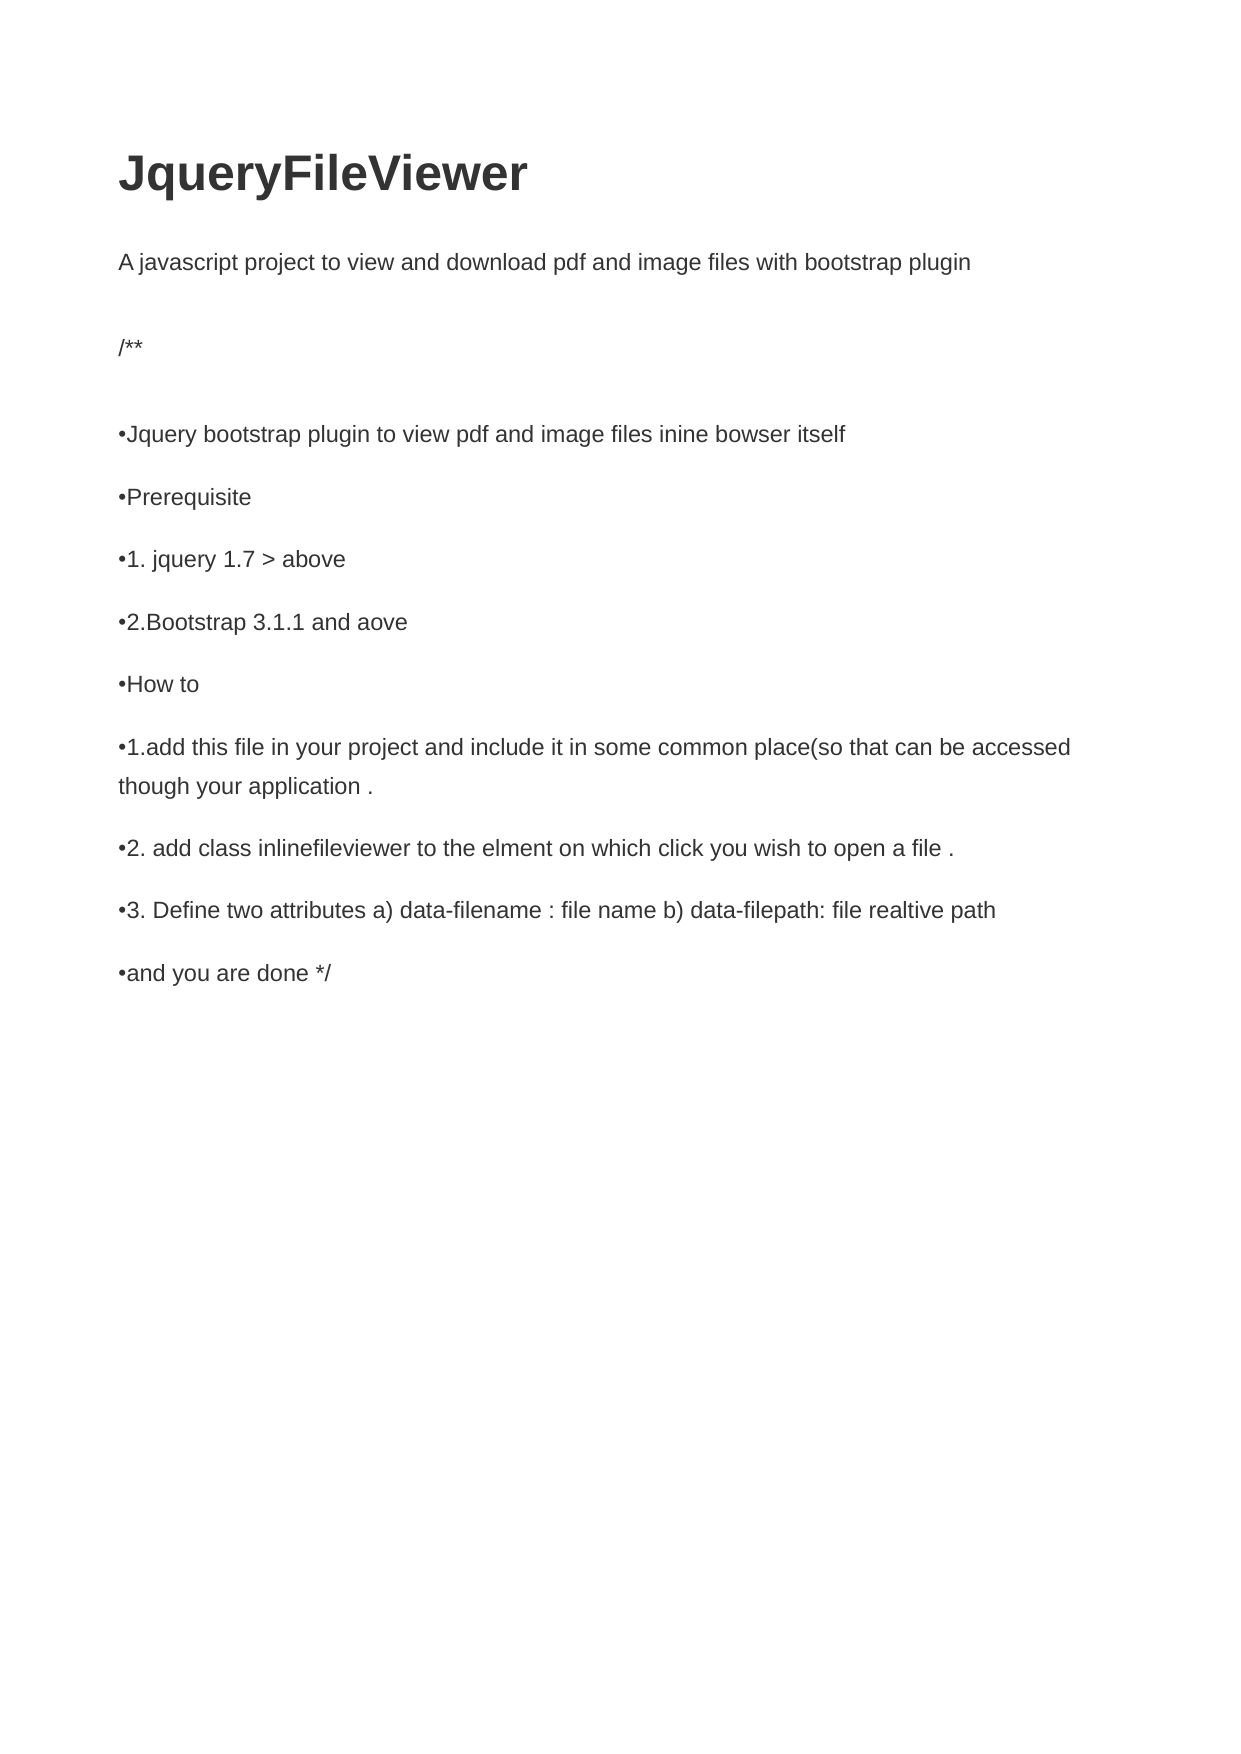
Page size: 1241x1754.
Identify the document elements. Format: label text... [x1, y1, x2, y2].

list and you are done */ [118, 947, 1122, 987]
list Jquery bootstrap plugin to view pdf and image files inine bowser itself [118, 408, 1122, 447]
list 1. jquery 1.7 > above [118, 533, 1122, 572]
list 2.Bootstrap 3.1.1 and aove [118, 596, 1122, 635]
list How to [118, 658, 1122, 697]
list Prerequisite [118, 471, 1122, 510]
text /** [118, 322, 1122, 362]
subtitle JqueryFileViewer [118, 143, 1122, 201]
text A javascript project to view and download pdf and image files with bootstrap plugin [118, 237, 1122, 276]
list 1.add this file in your project and include it in some common place(so that can be accessed though your application . [118, 721, 1122, 799]
list 3. Define two attributes a) data-filename : file name b) data-filepath: file realtive path [118, 885, 1122, 924]
list 2. add class inlinefileviewer to the elment on which click you wish to open a file . [118, 822, 1122, 862]
